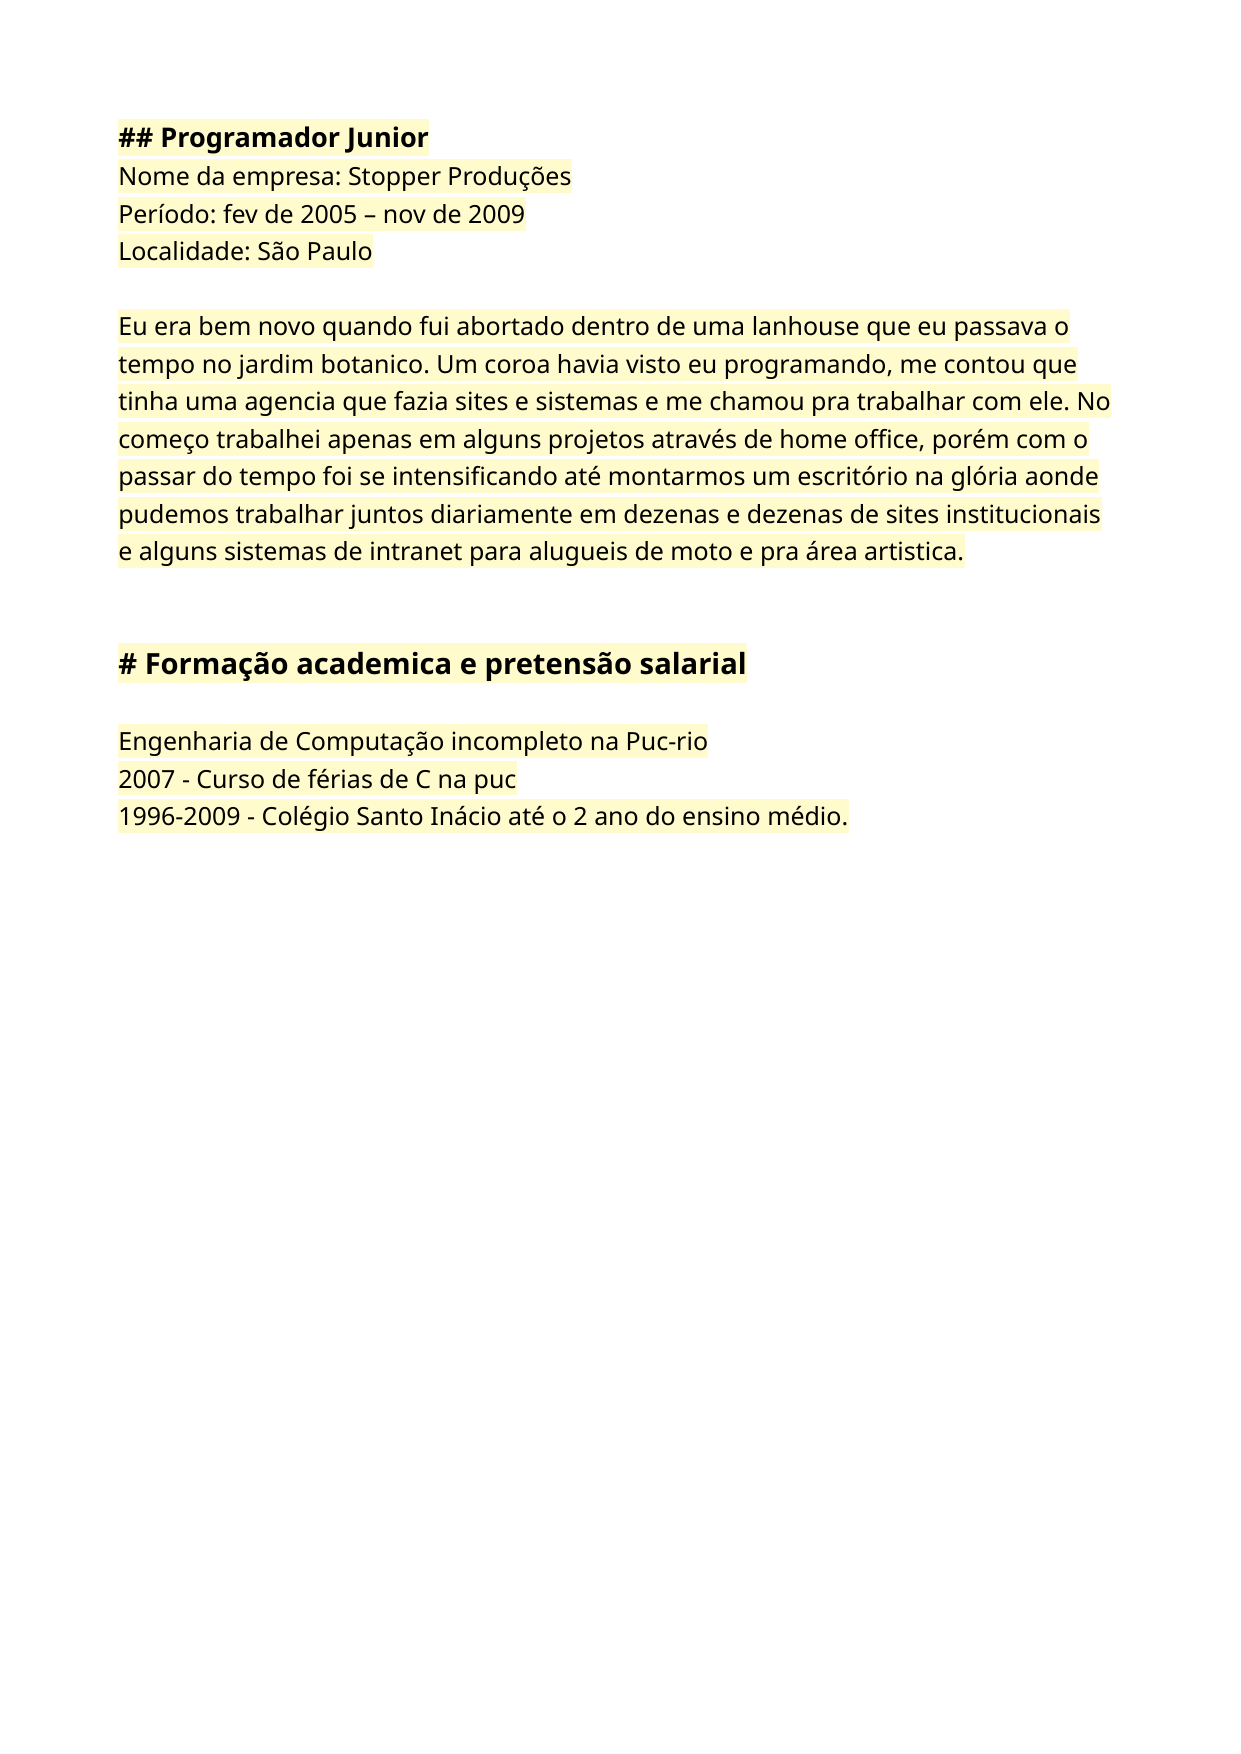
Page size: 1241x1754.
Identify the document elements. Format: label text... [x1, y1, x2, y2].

text 1996-2009 - Colégio Santo Inácio até o 2 ano do ensino médio. [118, 795, 1122, 833]
text Período: fev de 2005 – nov de 2009 [118, 193, 1122, 231]
text 2007 - Curso de férias de C na puc [118, 758, 1122, 795]
text ## Programador Junior [118, 118, 1122, 156]
text # Formação academica e pretensão salarial [118, 643, 1122, 683]
text Eu era bem novo quando fui abortado dentro de uma lanhouse que eu passava o tempo no jardim botanico. Um coroa havia visto eu programando, me contou que tinha uma agencia que fazia sites e sistemas e me chamou pra trabalhar com ele. No começo trabalhei apenas em alguns projetos através de home office, porém com o passar do tempo foi se intensificando até montarmos um escritório na glória aonde pudemos trabalhar juntos diariamente em dezenas e dezenas de sites institucionais e alguns sistemas de intranet para alugueis de moto e pra área artistica. [118, 306, 1122, 568]
text Nome da empresa: Stopper Produções [118, 156, 1122, 193]
text Engenharia de Computação incompleto na Puc-rio [118, 720, 1122, 758]
text Localidade: São Paulo [118, 231, 1122, 268]
